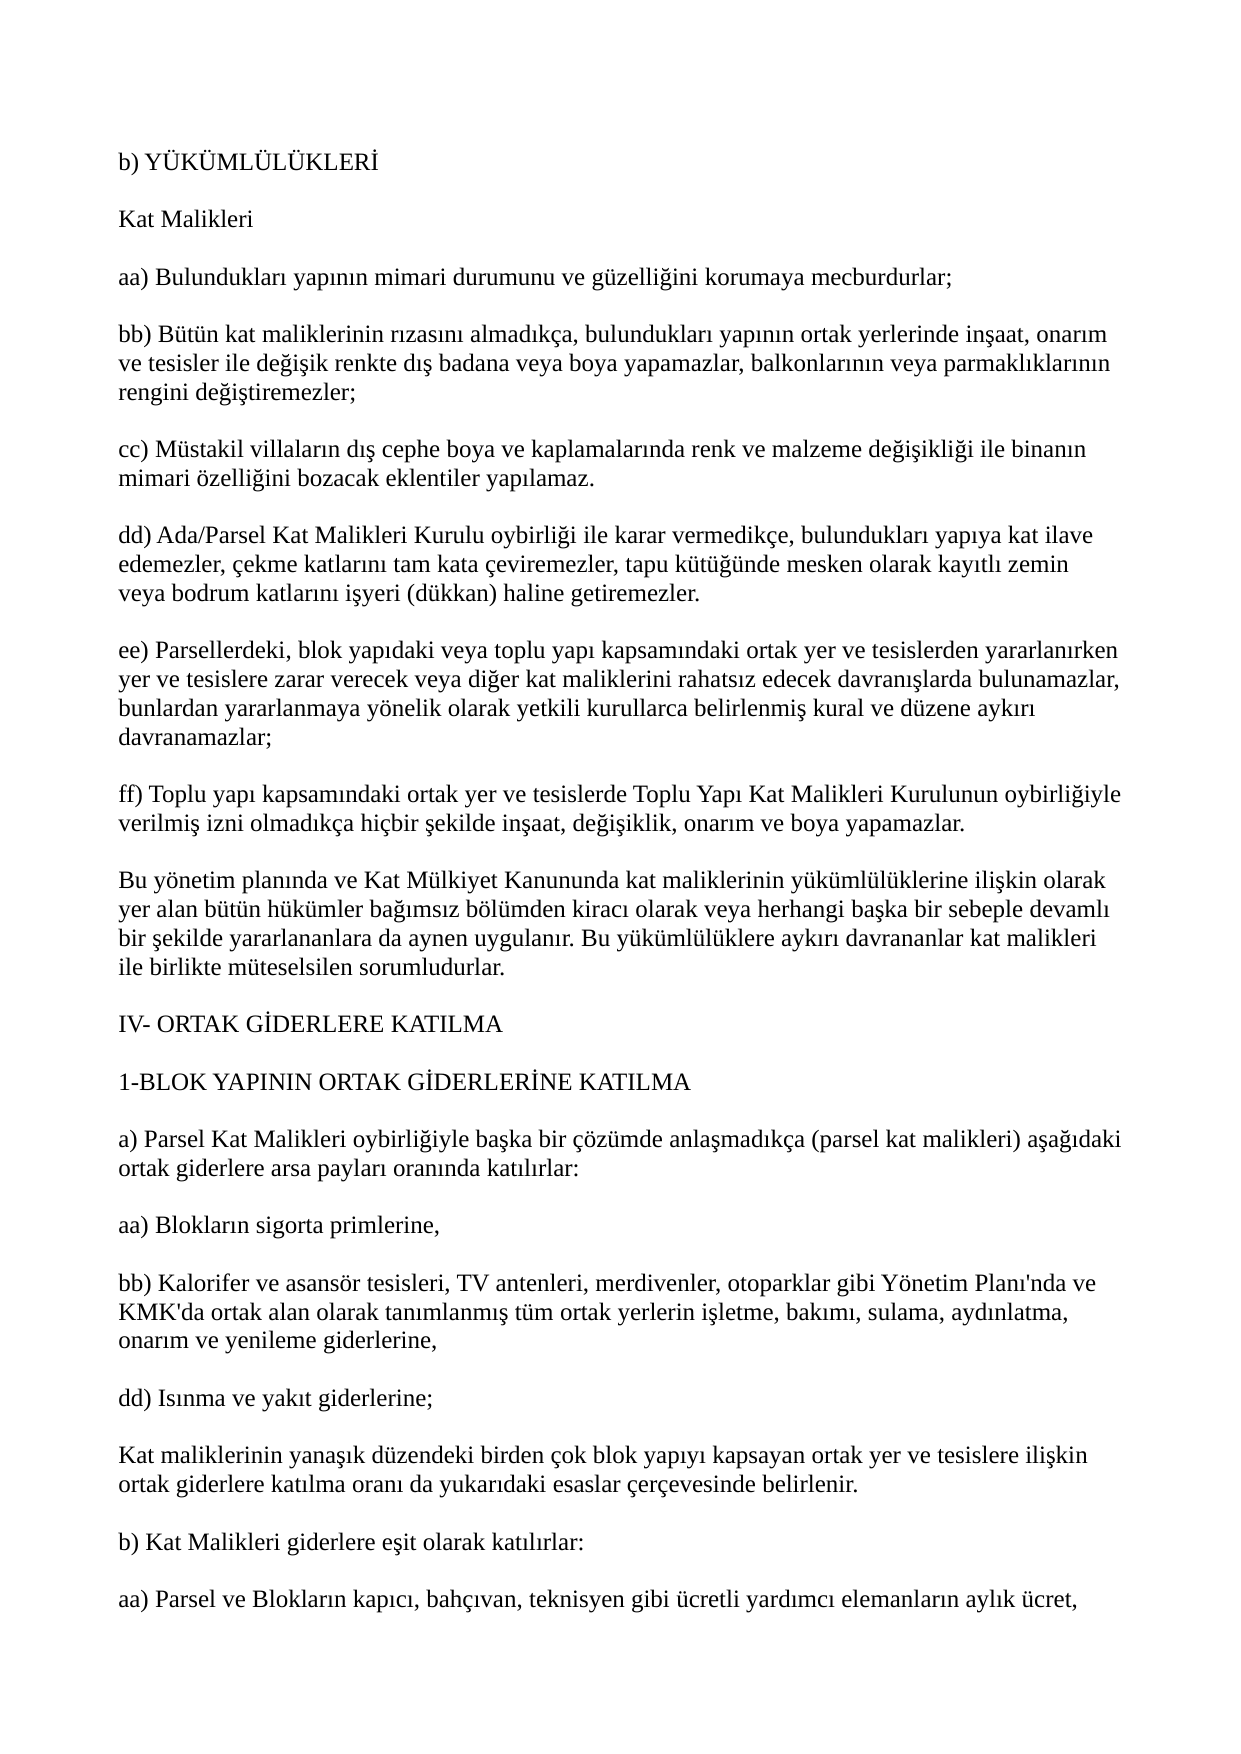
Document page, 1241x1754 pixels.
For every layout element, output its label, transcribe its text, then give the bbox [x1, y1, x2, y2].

text b) YÜKÜMLÜLÜKLERİ Kat Malikleri aa) Bulundukları yapının mimari durumunu ve güzelliğini korumaya mecburdurlar; bb) Bütün kat maliklerinin rızasını almadıkça, bulundukları yapının ortak yerlerinde inşaat, onarım ve tesisler ile değişik renkte dış badana veya boya yapamazlar, balkonlarının veya parmaklıklarının rengini değiştiremezler; cc) Müstakil villaların dış cephe boya ve kaplamalarında renk ve malzeme değişikliği ile binanın mimari özelliğini bozacak eklentiler yapılamaz. dd) Ada/Parsel Kat Malikleri Kurulu oybirliği ile karar vermedikçe, bulundukları yapıya kat ilave edemezler, çekme katlarını tam kata çeviremezler, tapu kütüğünde mesken olarak kayıtlı zemin veya bodrum katlarını işyeri (dükkan) haline getiremezler. ee) Parsellerdeki, blok yapıdaki veya toplu yapı kapsamındaki ortak yer ve tesislerden yararlanırken yer ve tesislere zarar verecek veya diğer kat maliklerini rahatsız edecek davranışlarda bulunamazlar, bunlardan yararlanmaya yönelik olarak yetkili kurullarca belirlenmiş kural ve düzene aykırı davranamazlar; ff) Toplu yapı kapsamındaki ortak yer ve tesislerde Toplu Yapı Kat Malikleri Kurulunun oybirliğiyle verilmiş izni olmadıkça hiçbir şekilde inşaat, değişiklik, onarım ve boya yapamazlar. Bu yönetim planında ve Kat Mülkiyet Kanununda kat maliklerinin yükümlülüklerine ilişkin olarak yer alan bütün hükümler bağımsız bölümden kiracı olarak veya herhangi başka bir sebeple devamlı bir şekilde yararlananlara da aynen uygulanır. Bu yükümlülüklere aykırı davrananlar kat malikleri ile birlikte müteselsilen sorumludurlar. IV- ORTAK GİDERLERE KATILMA 1-BLOK YAPININ ORTAK GİDERLERİNE KATILMA a) Parsel Kat Malikleri oybirliğiyle başka bir çözümde anlaşmadıkça (parsel kat malikleri) aşağıdaki ortak giderlere arsa payları oranında katılırlar: aa) Blokların sigorta primlerine, bb) Kalorifer ve asansör tesisleri, TV antenleri, merdivenler, otoparklar gibi Yönetim Planı'nda ve KMK'da ortak alan olarak tanımlanmış tüm ortak yerlerin işletme, bakımı, sulama, aydınlatma, onarım ve yenileme giderlerine, dd) Isınma ve yakıt giderlerine; Kat maliklerinin yanaşık düzendeki birden çok blok yapıyı kapsayan ortak yer ve tesislere ilişkin ortak giderlere katılma oranı da yukarıdaki esaslar çerçevesinde belirlenir. b) Kat Malikleri giderlere eşit olarak katılırlar: aa) Parsel ve Blokların kapıcı, bahçıvan, teknisyen gibi ücretli yardımcı elemanların aylık ücret, [118, 118, 1122, 1613]
